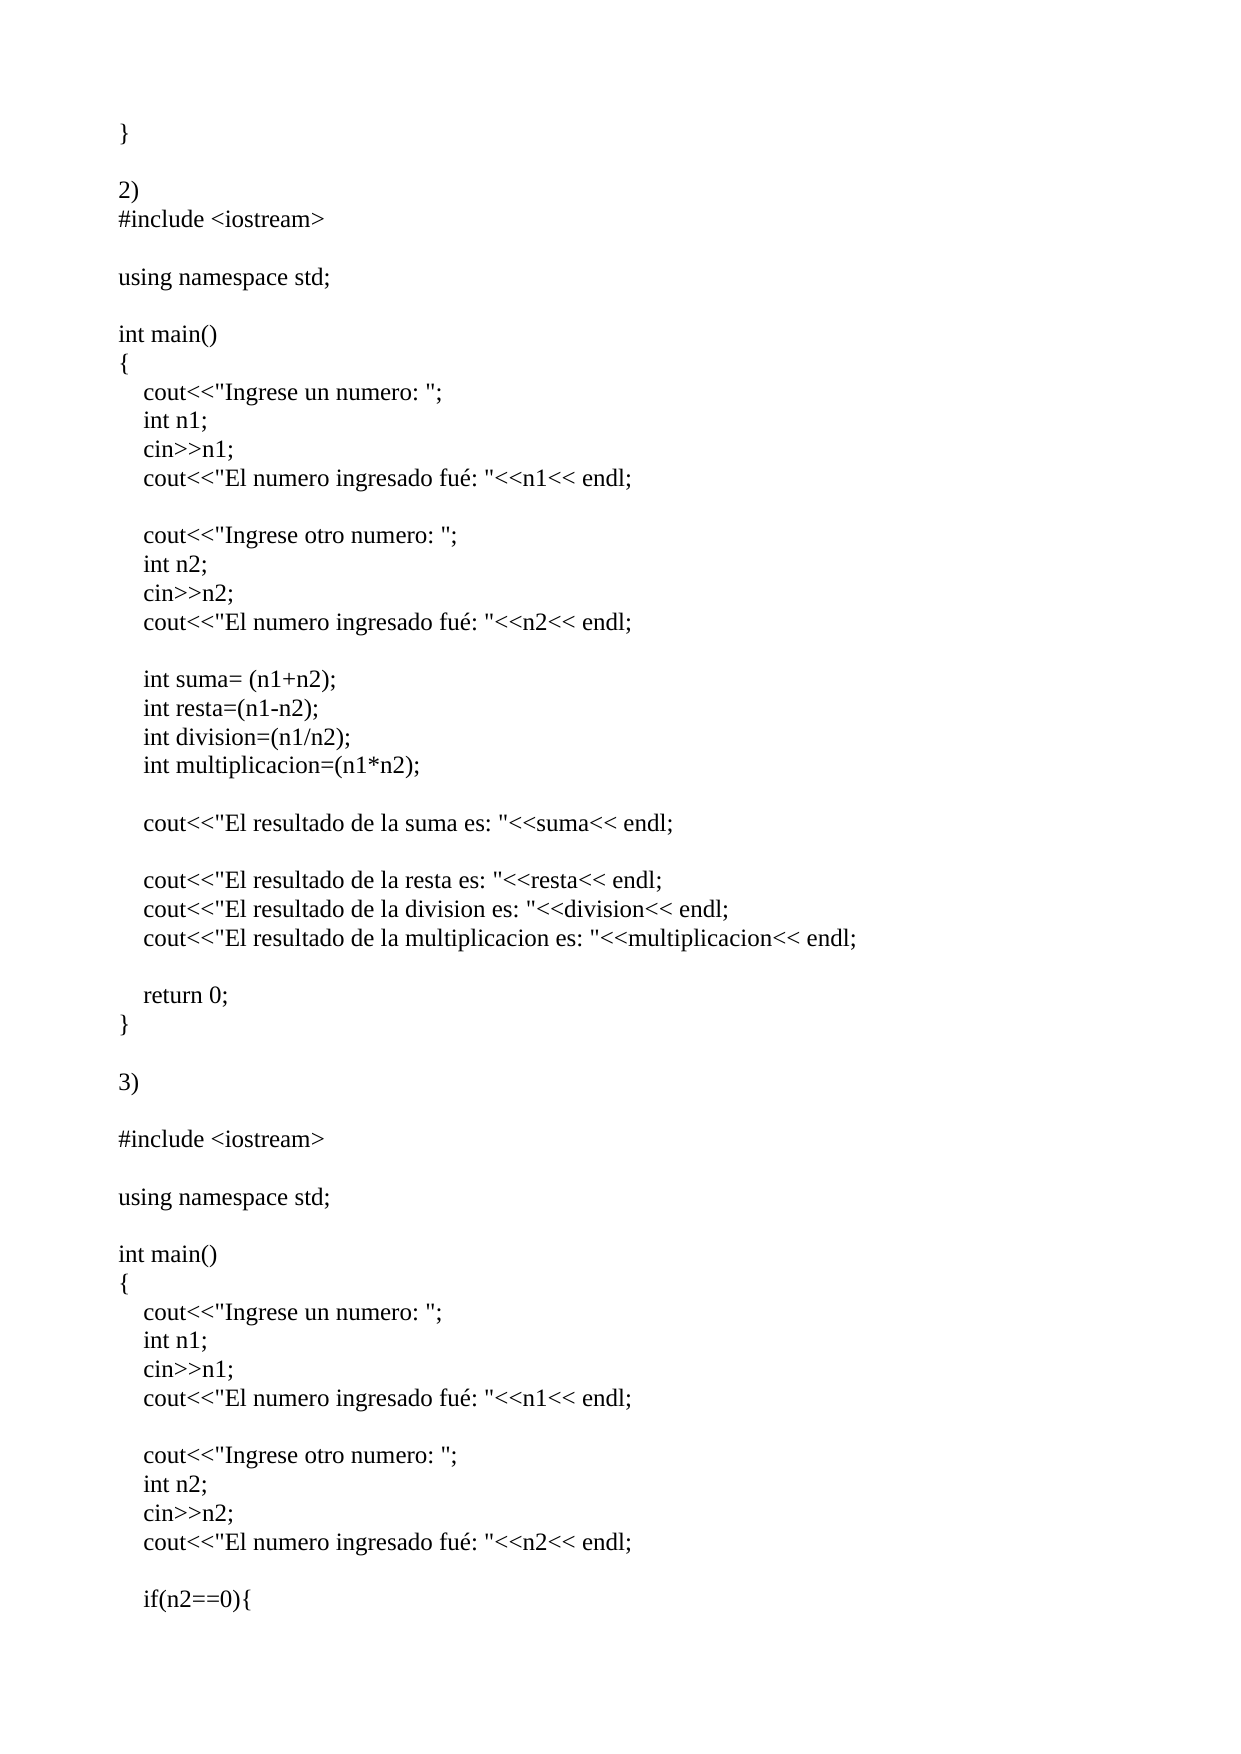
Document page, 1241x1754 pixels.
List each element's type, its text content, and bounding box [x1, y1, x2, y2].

text cin>>n2; [118, 1498, 1122, 1527]
text cout<<"El resultado de la multiplicacion es: "<<multiplicacion<< endl; [118, 923, 1122, 952]
text cout<<"El numero ingresado fué: "<<n2<< endl; [118, 1527, 1122, 1556]
text cin>>n1; [118, 434, 1122, 463]
text int n1; [118, 1326, 1122, 1354]
text cout<<"El resultado de la suma es: "<<suma<< endl; [118, 808, 1122, 837]
text int main() [118, 1239, 1122, 1268]
text cout<<"El numero ingresado fué: "<<n2<< endl; [118, 607, 1122, 636]
text cout<<"Ingrese un numero: "; [118, 377, 1122, 406]
text int n2; [118, 549, 1122, 578]
text cout<<"Ingrese otro numero: "; [118, 1441, 1122, 1469]
text int suma= (n1+n2); [118, 664, 1122, 693]
text using namespace std; [118, 262, 1122, 291]
text cout<<"El resultado de la resta es: "<<resta<< endl; [118, 866, 1122, 894]
text } [118, 1009, 1122, 1038]
text 3) [118, 1067, 1122, 1096]
text cout<<"El numero ingresado fué: "<<n1<< endl; [118, 1383, 1122, 1412]
text return 0; [118, 981, 1122, 1009]
text using namespace std; [118, 1182, 1122, 1211]
text cin>>n1; [118, 1354, 1122, 1383]
text int n1; [118, 406, 1122, 434]
text { [118, 1268, 1122, 1297]
text cout<<"Ingrese un numero: "; [118, 1297, 1122, 1326]
text cout<<"Ingrese otro numero: "; [118, 521, 1122, 549]
text } [118, 118, 1122, 147]
text cout<<"El resultado de la division es: "<<division<< endl; [118, 894, 1122, 923]
text if(n2==0){ [118, 1584, 1122, 1613]
text { [118, 348, 1122, 377]
text #include <iostream> [118, 204, 1122, 233]
text cin>>n2; [118, 578, 1122, 607]
text int resta=(n1-n2); [118, 693, 1122, 722]
text int multiplicacion=(n1*n2); [118, 751, 1122, 779]
text cout<<"El numero ingresado fué: "<<n1<< endl; [118, 463, 1122, 492]
text #include <iostream> [118, 1124, 1122, 1153]
text 2) [118, 176, 1122, 204]
text int division=(n1/n2); [118, 722, 1122, 751]
text int n2; [118, 1469, 1122, 1498]
text int main() [118, 319, 1122, 348]
